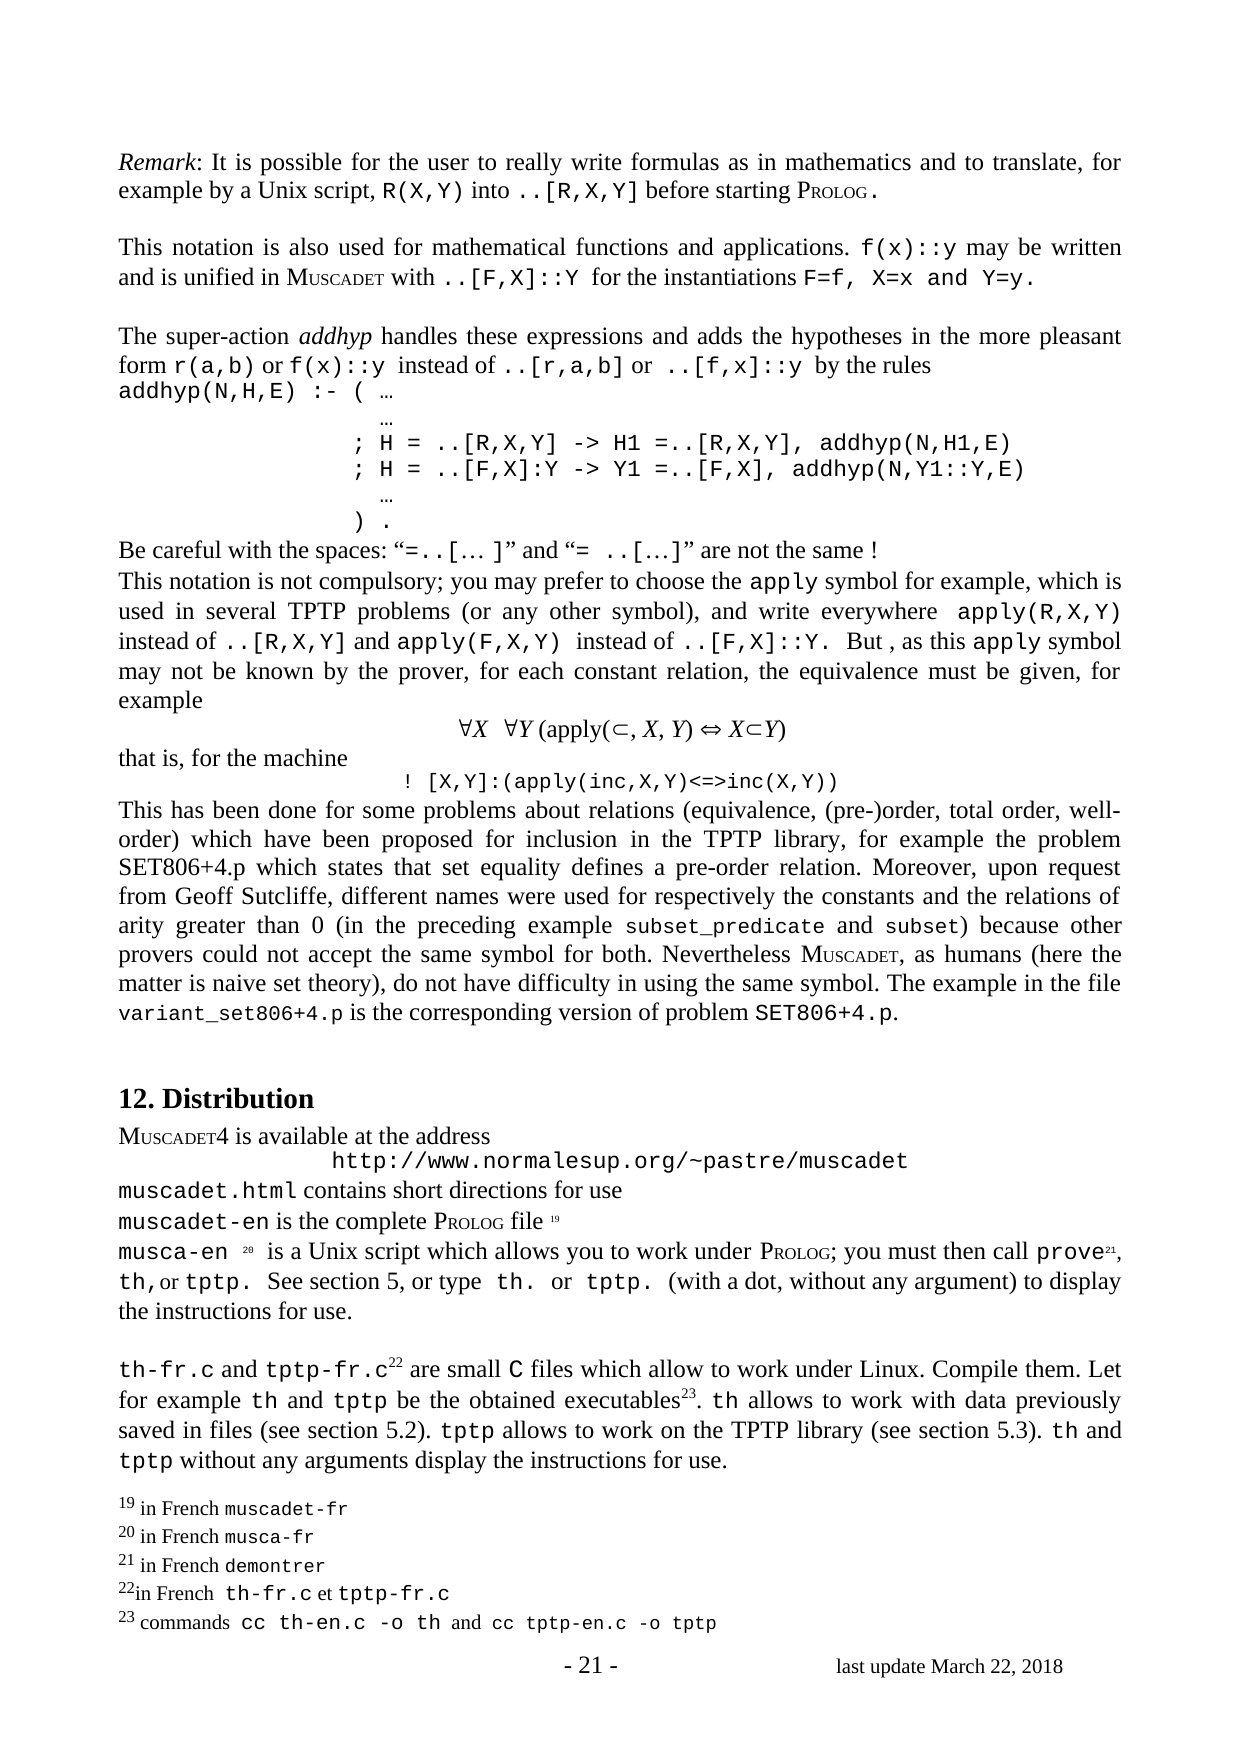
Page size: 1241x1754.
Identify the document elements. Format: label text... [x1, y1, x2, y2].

text http://www.normalesup.org/~pastre/muscadet [118, 1149, 1122, 1176]
text Be careful with the spaces: “=..[… ]” and “= ..[…]” are not the same ! [118, 536, 1122, 566]
text X Y (apply(, X, Y) Û XY) [118, 714, 1122, 743]
subtitle 12. Distribution [118, 1081, 1122, 1114]
text in French demontrer [118, 1549, 1122, 1578]
text ) . [118, 509, 1122, 536]
text in French muscadet-fr [118, 1493, 1122, 1521]
text ; H = ..[F,X]:Y -> Y1 =..[F,X], addhyp(N,Y1::Y,E) [118, 458, 1122, 484]
text … [118, 484, 1122, 509]
text Muscadet4 is available at the address [118, 1121, 1122, 1149]
text The super-action addhyp handles these expressions and adds the hypotheses in the more pleasant form r(a,b) or f(x)::y instead of ..[r,a,b] or ..[f,x]::y by the rules [118, 321, 1122, 380]
text Remark: It is possible for the user to really write formulas as in mathematics and to translate, for example by a Unix script, R(X,Y) into ..[R,X,Y] before starting Prolog. [118, 147, 1122, 206]
text muscadet.html contains short directions for use [118, 1176, 1122, 1206]
text that is, for the machine [118, 743, 1122, 771]
text This notation is not compulsory; you may prefer to choose the apply symbol for example, which is used in several TPTP problems (or any other symbol), and write everywhere apply(R,X,Y) instead of ..[R,X,Y] and apply(F,X,Y) instead of ..[F,X]::Y. But , as this apply symbol may not be known by the prover, for each constant relation, the equivalence must be given, for example [118, 566, 1122, 714]
text addhyp(N,H,E) :- ( … [118, 380, 1122, 406]
text th-fr.c and tptp-fr.c are small C files which allow to work under Linux. Compile them. Let for example th and tptp be the obtained executables. th allows to work with data previously saved in files (see section 5.2). tptp allows to work on the TPTP library (see section 5.3). th and tptp without any arguments display the instructions for use. [118, 1354, 1122, 1475]
text ! [X,Y]:(apply(inc,X,Y)<=>inc(X,Y)) [118, 771, 1122, 795]
text commands cc th-en.c -o th and cc tptp-en.c -o tptp [118, 1607, 1122, 1636]
text This has been done for some problems about relations (equivalence, (pre-)order, total order, well-order) which have been proposed for inclusion in the TPTP library, for example the problem SET806+4.p which states that set equality defines a pre-order relation. Moreover, upon request from Geoff Sutcliffe, different names were used for respectively the constants and the relations of arity greater than 0 (in the preceding example subset_predicate and subset) because other provers could not accept the same symbol for both. Nevertheless Muscadet, as humans (here the matter is naive set theory), do not have difficulty in using the same symbol. The example in the file variant_set806+4.p is the corresponding version of problem SET806+4.p. [118, 795, 1122, 1027]
text in French th-fr.c et tptp-fr.c [118, 1578, 1122, 1607]
text This notation is also used for mathematical functions and applications. f(x)::y may be written and is unified in Muscadet with ..[F,X]::Y for the instantiations F=f, X=x and Y=y. [118, 232, 1122, 292]
text … [118, 406, 1122, 432]
text in French musca-fr [118, 1521, 1122, 1549]
text ; H = ..[R,X,Y] -> H1 =..[R,X,Y], addhyp(N,H1,E) [118, 432, 1122, 458]
text muscadet-en is the complete Prolog file [118, 1206, 1122, 1236]
text musca-en is a Unix script which allows you to work under Prolog; you must then call prove, th,or tptp. See section 5, or type th. or tptp. (with a dot, without any argument) to display the instructions for use. [118, 1236, 1122, 1325]
